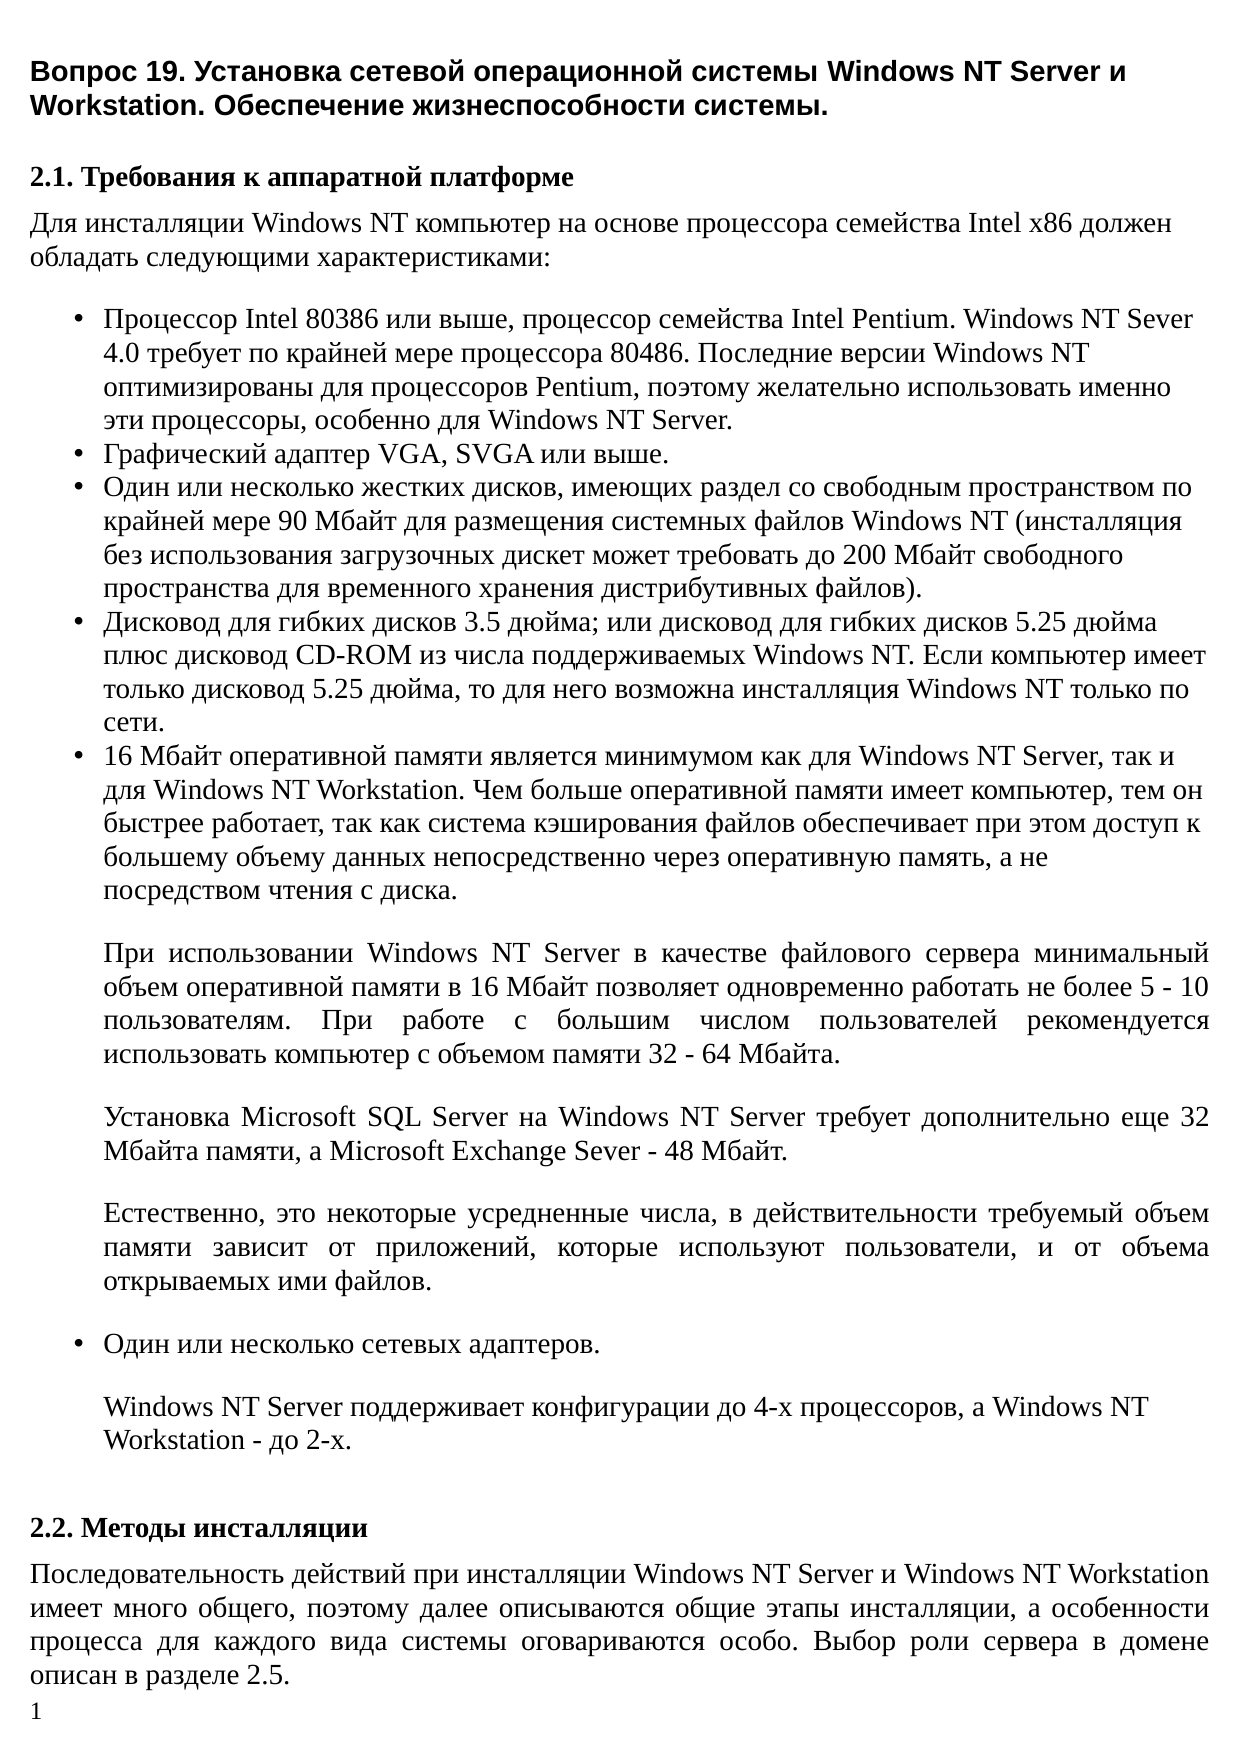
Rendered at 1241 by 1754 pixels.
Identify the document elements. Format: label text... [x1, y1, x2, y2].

list Windows NT Server поддерживает конфигурации до 4-х процессоров, а Windows NT Workstation - до 2-х. [74, 1389, 1211, 1456]
list Процессор Intel 80386 или выше, процессор семейства Intel Pentium. Windows NT Sever 4.0 требует по крайней мере процессора 80486. Последние версии Windows NT оптимизированы для процессоров Pentium, поэтому желательно использовать именно эти процессоры, особенно для Windows NT Server. [74, 302, 1211, 436]
subtitle Вопрос 19. Установка сетевой операционной системы Windows NT Server и Workstation. Обеспечение жизнеспособности системы. [29, 54, 1211, 122]
subtitle 2.1. Требования к аппаратной платформе [29, 159, 1211, 193]
list Дисковод для гибких дисков 3.5 дюйма; или дисковод для гибких дисков 5.25 дюйма плюс дисковод CD-ROM из числа поддерживаемых Windows NT. Если компьютер имеет только дисковод 5.25 дюйма, то для него возможна инсталляция Windows NT только по сети. [74, 604, 1211, 738]
list 16 Мбайт оперативной памяти является минимумом как для Windows NT Server, так и для Windows NT Workstation. Чем больше оперативной памяти имеет компьютер, тем он быстрее работает, так как система кэширования файлов обеспечивает при этом доступ к большему объему данных непосредственно через оперативную память, а не посредством чтения с диска. [74, 738, 1211, 906]
text Последовательность действий при инсталляции Windows NT Server и Windows NT Workstation имеет много общего, поэтому далее описываются общие этапы инсталляции, а особенности процесса для каждого вида системы оговариваются особо. Выбор роли сервера в домене описан в разделе 2.5. [29, 1556, 1211, 1691]
list Естественно, это некоторые усредненные числа, в действительности требуемый объем памяти зависит от приложений, которые используют пользователи, и от объема открываемых ими файлов. [74, 1196, 1211, 1296]
text Для инсталляции Windows NT компьютер на основе процессора семейства Intel x86 должен обладать следующими характеристиками: [29, 205, 1211, 272]
list При использовании Windows NT Server в качестве файлового сервера минимальный объем оперативной памяти в 16 Мбайт позволяет одновременно работать не более 5 - 10 пользователям. При работе с большим числом пользователей рекомендуется использовать компьютер с объемом памяти 32 - 64 Мбайта. [74, 935, 1211, 1069]
list Графический адаптер VGA, SVGA или выше. [74, 436, 1211, 469]
list Один или несколько сетевых адаптеров. [74, 1326, 1211, 1359]
list Один или несколько жестких дисков, имеющих раздел со свободным пространством по крайней мере 90 Мбайт для размещения системных файлов Windows NT (инсталляция без использования загрузочных дискет может требовать до 200 Мбайт свободного пространства для временного хранения дистрибутивных файлов). [74, 469, 1211, 604]
list Установка Microsoft SQL Server на Windows NT Server требует дополнительно еще 32 Мбайта памяти, а Microsoft Exchange Sever - 48 Мбайт. [74, 1099, 1211, 1166]
subtitle 2.2. Методы инсталляции [29, 1510, 1211, 1544]
